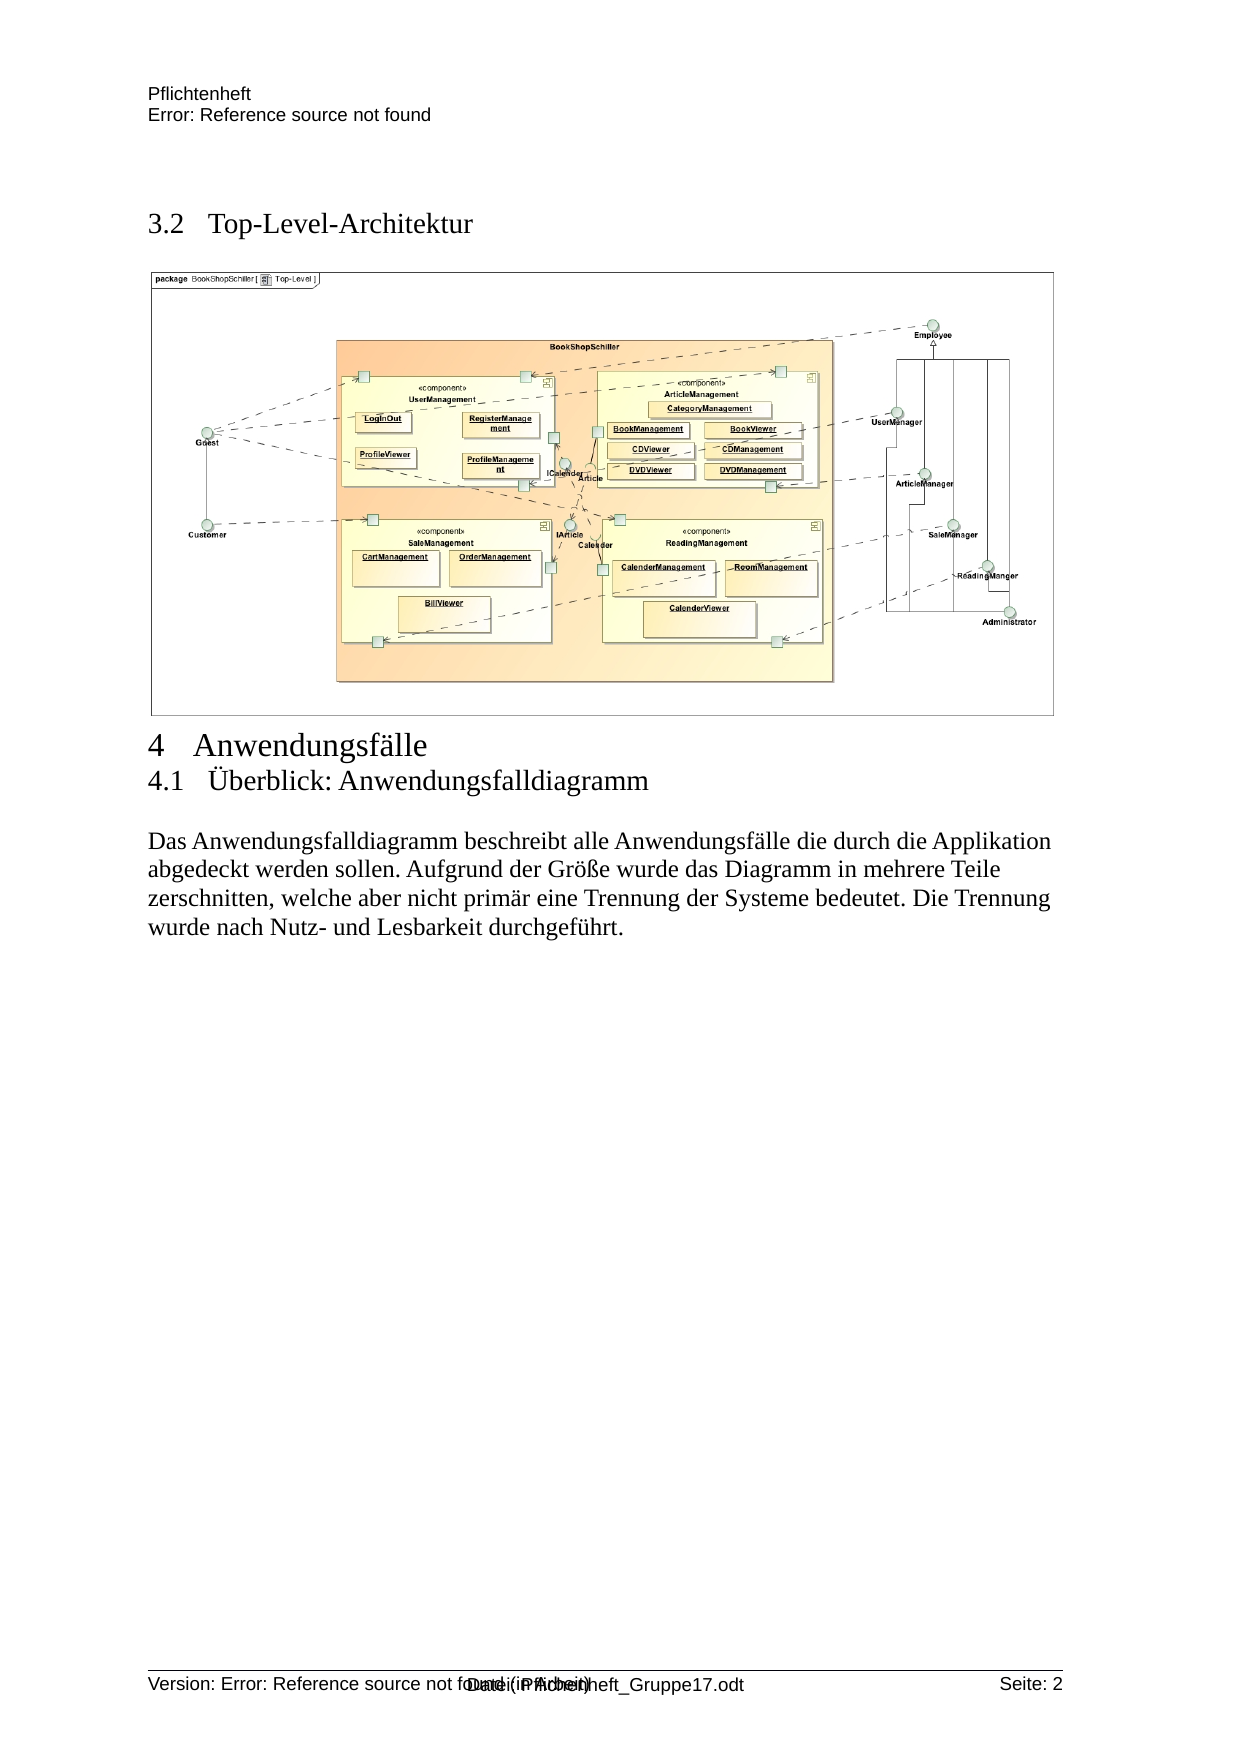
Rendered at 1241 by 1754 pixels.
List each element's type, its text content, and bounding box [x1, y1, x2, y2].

picture [147, 268, 1063, 726]
text Das Anwendungsfalldiagramm beschreibt alle Anwendungsfälle die durch die Applikation abgedeckt werden sollen. Aufgrund der Größe wurde das Diagramm in mehrere Teile zerschnitten, welche aber nicht primär eine Trennung der Systeme bedeutet. Die Trennung wurde nach Nutz- und Lesbarkeit durchgeführt. [148, 826, 1063, 941]
subtitle Top-Level-Architektur [148, 207, 1063, 240]
subtitle Anwendungsfälle [148, 726, 1063, 763]
subtitle Überblick: Anwendungsfalldiagramm [148, 763, 1063, 797]
